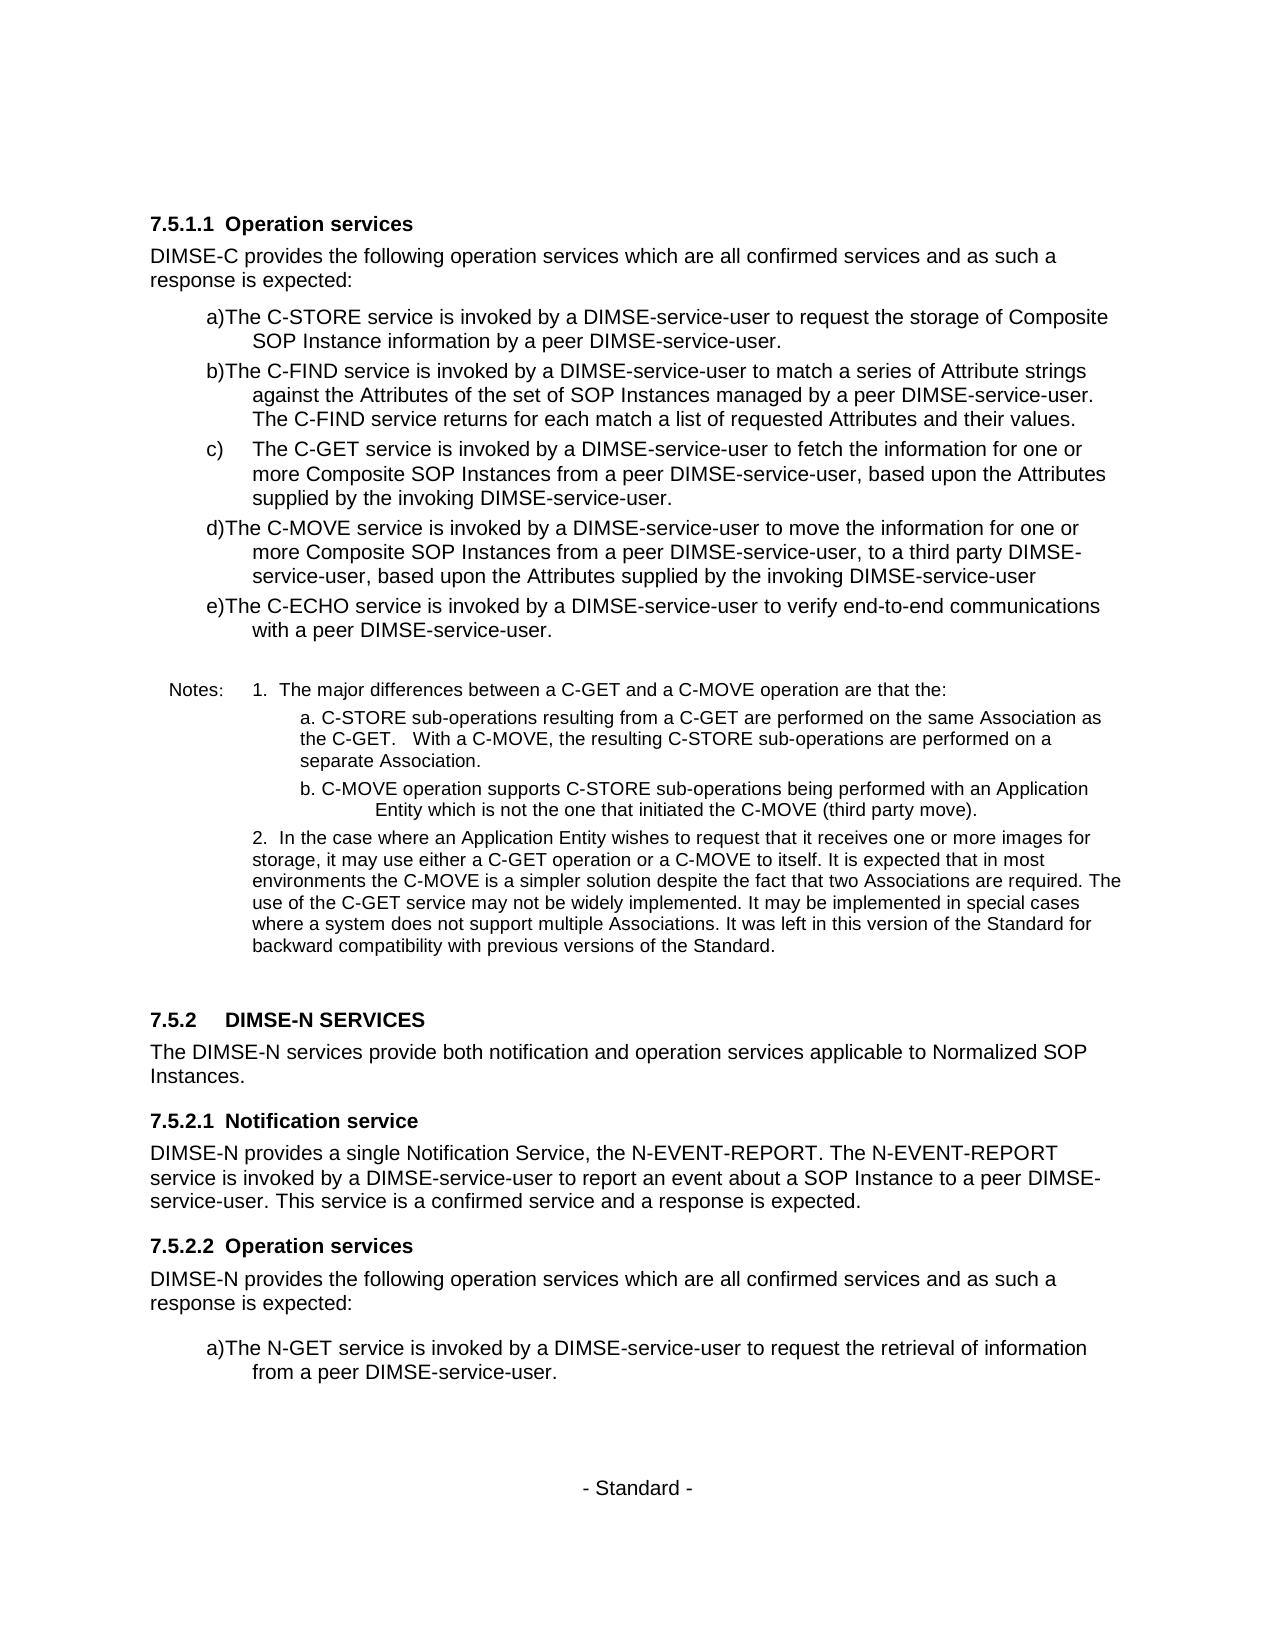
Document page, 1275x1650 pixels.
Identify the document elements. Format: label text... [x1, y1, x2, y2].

text a) The N-GET service is invoked by a DIMSE-service-user to request the retrieval of information from a peer DIMSE-service-user. [206, 1336, 1125, 1384]
text 2. In the case where an Application Entity wishes to request that it receives one or more images for storage, it may use either a C-GET operation or a C-MOVE to itself. It is expected that in most environments the C-MOVE is a simpler solution despite the fact that two Associations are required. The use of the C-GET service may not be widely implemented. It may be implemented in special cases where a system does not support multiple Associations. It was left in this version of the Standard for backward compatibility with previous versions of the Standard. [169, 827, 1125, 956]
text b) The C-FIND service is invoked by a DIMSE-service-user to match a series of Attribute strings against the Attributes of the set of SOP Instances managed by a peer DIMSE-service-user. The C-FIND service returns for each match a list of requested Attributes and their values. [206, 359, 1125, 431]
subtitle 7.5.1.1 Operation services [150, 212, 1125, 236]
text a) The C-STORE service is invoked by a DIMSE-service-user to request the storage of Composite SOP Instance information by a peer DIMSE-service-user. [206, 304, 1125, 353]
text The DIMSE-N services provide both notification and operation services applicable to Normalized SOP Instances. [150, 1040, 1125, 1088]
text DIMSE-N provides a single Notification Service, the N-EVENT-REPORT. The N-EVENT-REPORT service is invoked by a DIMSE-service-user to report an event about a SOP Instance to a peer DIMSE-service-user. This service is a confirmed service and a response is expected. [150, 1141, 1125, 1213]
text d) The C-MOVE service is invoked by a DIMSE-service-user to move the information for one or more Composite SOP Instances from a peer DIMSE-service-user, to a third party DIMSE-service-user, based upon the Attributes supplied by the invoking DIMSE-service-user [206, 516, 1125, 588]
text a. C-STORE sub-operations resulting from a C-GET are performed on the same Association as the C-GET. With a C-MOVE, the resulting C-STORE sub-operations are performed on a separate Association. [169, 707, 1125, 771]
text DIMSE-C provides the following operation services which are all confirmed services and as such a response is expected: [150, 244, 1125, 292]
subtitle 7.5.2 DIMSE-N SERVICES [150, 1008, 1125, 1032]
text e) The C-ECHO service is invoked by a DIMSE-service-user to verify end-to-end communications with a peer DIMSE-service-user. [206, 594, 1125, 642]
text Notes 1. The major differences between a C-GET and a C-MOVE operation are that the: [169, 679, 1125, 701]
text c) The C-GET service is invoked by a DIMSE-service-user to fetch the information for one or more Composite SOP Instances from a peer DIMSE-service-user, based upon the Attributes supplied by the invoking DIMSE-service-user. [206, 437, 1125, 509]
subtitle 7.5.2.1 Notification service [150, 1109, 1125, 1133]
text DIMSE-N provides the following operation services which are all confirmed services and as such a response is expected: [150, 1267, 1125, 1315]
subtitle 7.5.2.2 Operation services [150, 1234, 1125, 1258]
text b. C-MOVE operation supports C-STORE sub-operations being performed with an Application Entity which is not the one that initiated the C-MOVE (third party move). [169, 778, 1125, 821]
